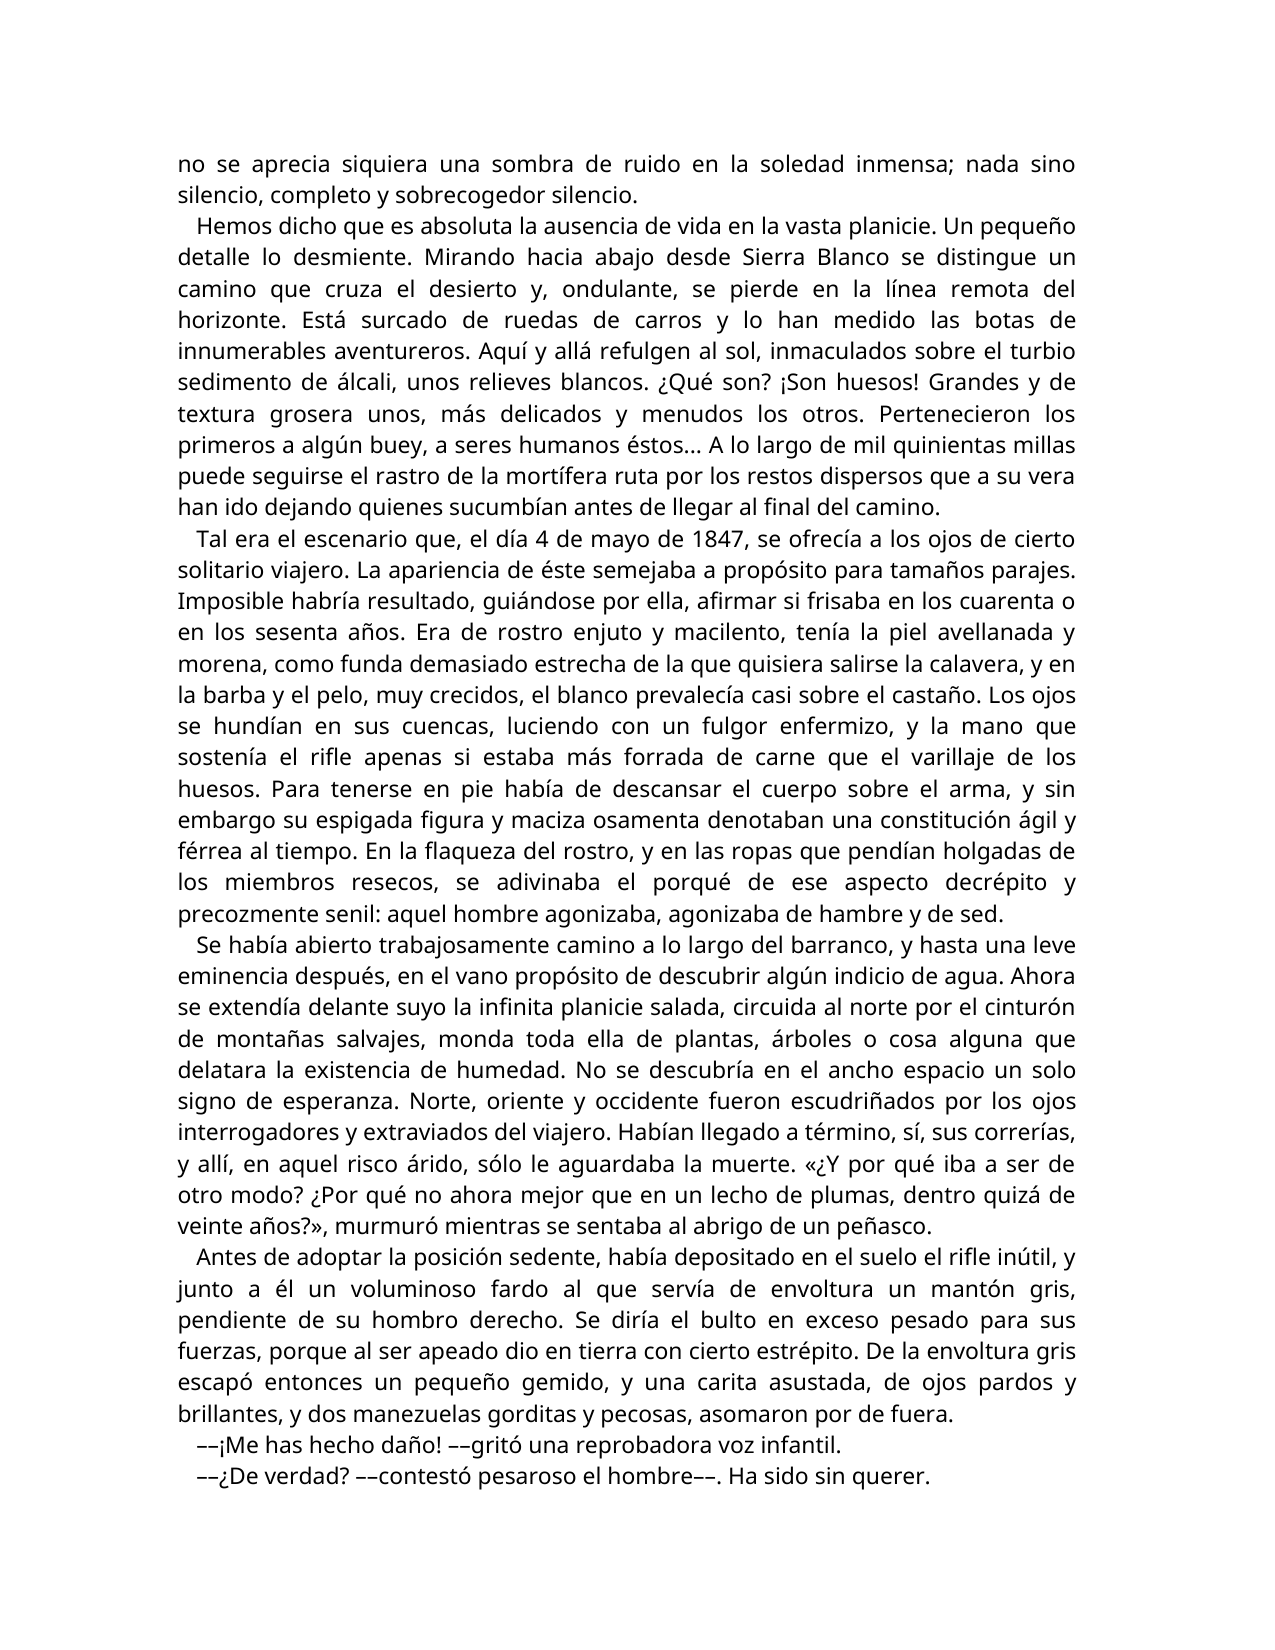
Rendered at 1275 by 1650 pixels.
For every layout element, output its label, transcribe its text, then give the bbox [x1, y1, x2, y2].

subtitle ––¿De verdad? ––contestó pesaroso el hombre––. Ha sido sin querer. [177, 1460, 1077, 1491]
subtitle ––¡Me has hecho daño! ––gritó una reprobadora voz infantil. [177, 1429, 1077, 1460]
subtitle Tal era el escenario que, el día 4 de mayo de 1847, se ofrecía a los ojos de cierto solitario viajero. La apariencia de éste semejaba a propósito para tamaños parajes. Imposible habría resultado, guiándose por ella, afirmar si frisaba en los cuarenta o en los sesenta años. Era de rostro enjuto y macilento, tenía la piel avellanada y morena, como funda demasiado estrecha de la que quisiera salirse la calavera, y en la barba y el pelo, muy crecidos, el blanco prevalecía casi sobre el castaño. Los ojos se hundían en sus cuencas, luciendo con un fulgor enfermizo, y la mano que sostenía el rifle apenas si estaba más forrada de carne que el varillaje de los huesos. Para tenerse en pie había de descansar el cuerpo sobre el arma, y sin embargo su espigada figura y maciza osamenta denotaban una constitución ágil y férrea al tiempo. En la flaqueza del rostro, y en las ropas que pendían holgadas de los miembros resecos, se adivinaba el porqué de ese aspecto decrépito y precozmente senil: aquel hombre agonizaba, agonizaba de hambre y de sed. [177, 523, 1077, 929]
subtitle Hemos dicho que es absoluta la ausencia de vida en la vasta planicie. Un pequeño detalle lo desmiente. Mirando hacia abajo desde Sierra Blanco se distingue un camino que cruza el desierto y, ondulante, se pierde en la línea remota del horizonte. Está surcado de ruedas de carros y lo han medido las botas de innumerables aventureros. Aquí y allá refulgen al sol, inmaculados sobre el turbio sedimento de álcali, unos relieves blancos. ¿Qué son? ¡Son huesos! Grandes y de textura grosera unos, más delicados y menudos los otros. Pertenecieron los primeros a algún buey, a seres humanos éstos... A lo largo de mil quinientas millas puede seguirse el rastro de la mortífera ruta por los restos dispersos que a su vera han ido dejando quienes sucumbían antes de llegar al final del camino. [177, 210, 1077, 523]
subtitle Se había abierto trabajosamente camino a lo largo del barranco, y hasta una leve eminencia después, en el vano propósito de descubrir algún indicio de agua. Ahora se extendía delante suyo la infinita planicie salada, circuida al norte por el cinturón de montañas salvajes, monda toda ella de plantas, árboles o cosa alguna que delatara la existencia de humedad. No se descubría en el ancho espacio un solo signo de esperanza. Norte, oriente y occidente fueron escudriñados por los ojos interrogadores y extraviados del viajero. Habían llegado a término, sí, sus correrías, y allí, en aquel risco árido, sólo le aguardaba la muerte. «¿Y por qué iba a ser de otro modo? ¿Por qué no ahora mejor que en un lecho de plumas, dentro quizá de veinte años?», murmuró mientras se sentaba al abrigo de un peñasco. [177, 929, 1077, 1241]
subtitle Antes de adoptar la posición sedente, había depositado en el suelo el rifle inútil, y junto a él un voluminoso fardo al que servía de envoltura un mantón gris, pendiente de su hombro derecho. Se diría el bulto en exceso pesado para sus fuerzas, porque al ser apeado dio en tierra con cierto estrépito. De la envoltura gris escapó entonces un pequeño gemido, y una carita asustada, de ojos pardos y brillantes, y dos manezuelas gorditas y pecosas, asomaron por de fuera. [177, 1241, 1077, 1429]
subtitle no se aprecia siquiera una sombra de ruido en la soledad inmensa; nada sino silencio, completo y sobrecogedor silencio. [177, 148, 1077, 210]
